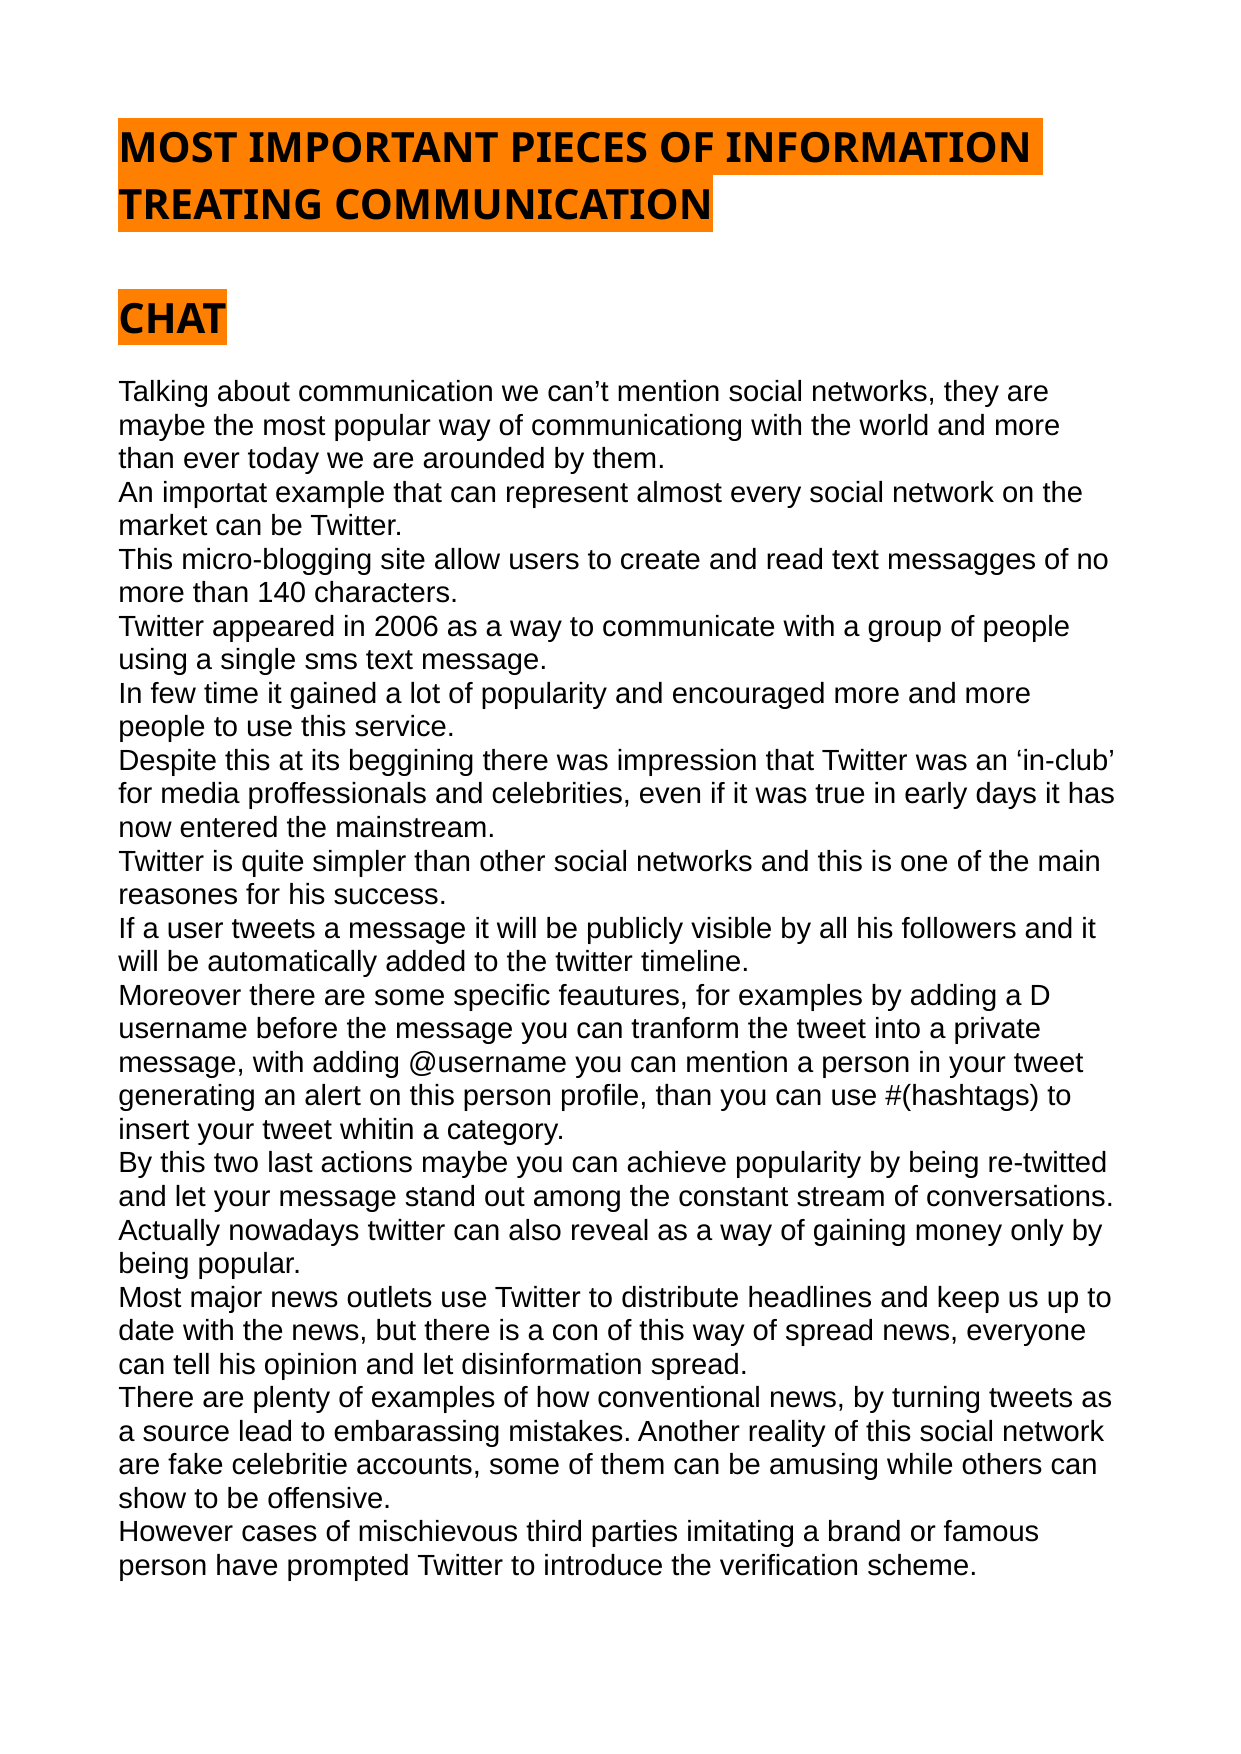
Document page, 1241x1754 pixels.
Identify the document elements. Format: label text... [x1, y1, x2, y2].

text Actually nowadays twitter can also reveal as a way of gaining money only by being popular. [118, 1212, 1122, 1279]
text In few time it gained a lot of popularity and encouraged more and more people to use this service. [118, 676, 1122, 743]
text There are plenty of examples of how conventional news, by turning tweets as a source lead to embarassing mistakes. Another reality of this social network are fake celebritie accounts, some of them can be amusing while others can show to be offensive. [118, 1380, 1122, 1514]
text This micro-blogging site allow users to create and read text messagges of no more than 140 characters. [118, 542, 1122, 609]
text Talking about communication we can’t mention social networks, they are maybe the most popular way of communicationg with the world and more than ever today we are arounded by them. [118, 374, 1122, 474]
text By this two last actions maybe you can achieve popularity by being re-twitted and let your message stand out among the constant stream of conversations. [118, 1145, 1122, 1212]
text Twitter is quite simpler than other social networks and this is one of the main reasones for his success. [118, 843, 1122, 911]
text Despite this at its beggining there was impression that Twitter was an ‘in-club’ for media proffessionals and celebrities, even if it was true in early days it has now entered the mainstream. [118, 743, 1122, 843]
text An importat example that can represent almost every social network on the market can be Twitter. [118, 474, 1122, 542]
text CHAT [118, 288, 1122, 345]
text However cases of mischievous third parties imitating a brand or famous person have prompted Twitter to introduce the verification scheme. [118, 1514, 1122, 1581]
text Most major news outlets use Twitter to distribute headlines and keep us up to date with the news, but there is a con of this way of spread news, everyone can tell his opinion and let disinformation spread. [118, 1279, 1122, 1380]
text MOST IMPORTANT PIECES OF INFORMATION TREATING COMMUNICATION [118, 118, 1122, 232]
text If a user tweets a message it will be publicly visible by all his followers and it will be automatically added to the twitter timeline. [118, 911, 1122, 978]
text Twitter appeared in 2006 as a way to communicate with a group of people using a single sms text message. [118, 609, 1122, 676]
text Moreover there are some specific feautures, for examples by adding a D username before the message you can tranform the tweet into a private message, with adding @username you can mention a person in your tweet generating an alert on this person profile, than you can use #(hashtags) to insert your tweet whitin a category. [118, 978, 1122, 1145]
